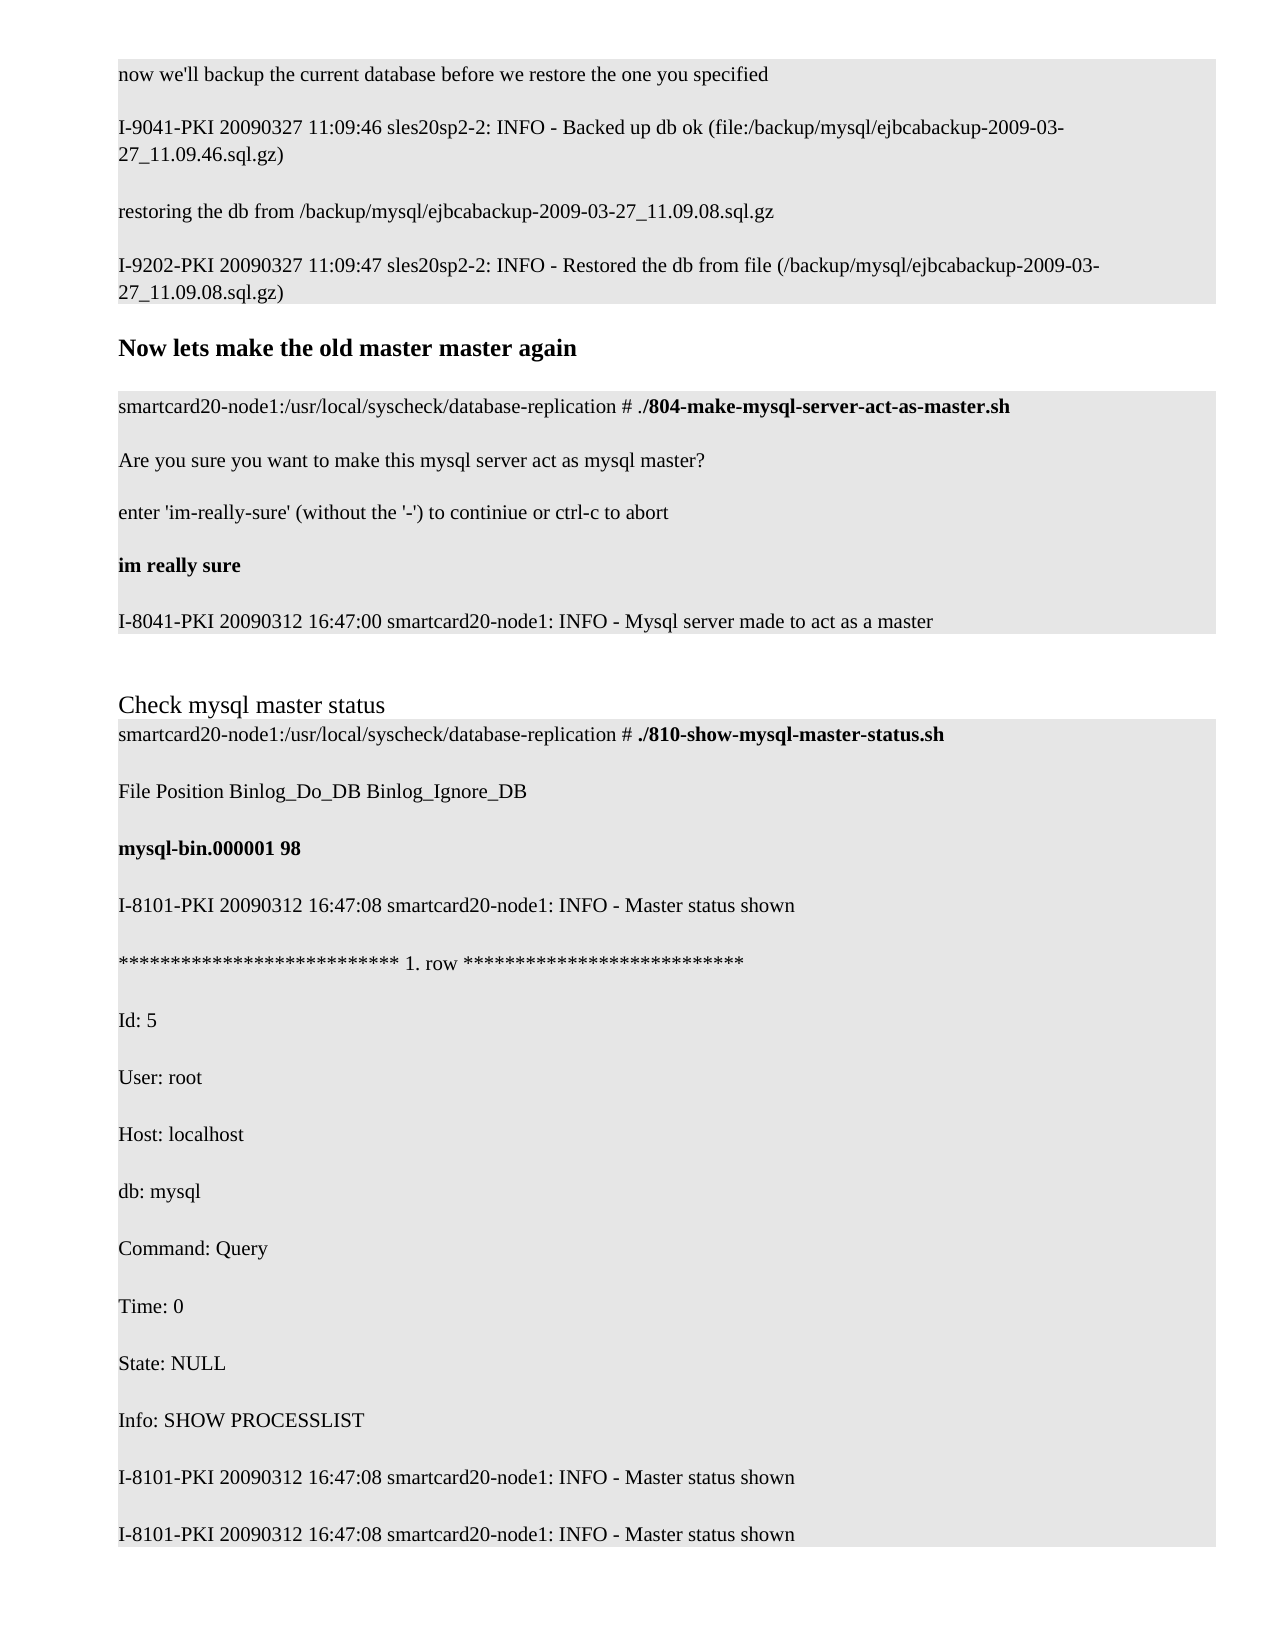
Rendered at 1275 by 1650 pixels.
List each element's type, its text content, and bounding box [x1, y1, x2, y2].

text User: root [118, 1062, 1216, 1090]
text I-9202-PKI 20090327 11:09:47 sles20sp2-2: INFO - Restored the db from file (/backup/mysql/ejbcabackup-2009-03-27_11.09.08.sql.gz) [118, 254, 1216, 304]
text Id: 5 [118, 1005, 1216, 1032]
text Check mysql master status [118, 691, 1216, 719]
text Are you sure you want to make this mysql server act as mysql master? [118, 448, 1216, 472]
text Host: localhost [118, 1119, 1216, 1147]
text Time: 0 [118, 1291, 1216, 1318]
text restoring the db from /backup/mysql/ejbcabackup-2009-03-27_11.09.08.sql.gz [118, 197, 1216, 224]
text Info: SHOW PROCESSLIST [118, 1405, 1216, 1433]
text now we'll backup the current database before we restore the one you specified [118, 59, 1216, 87]
text I-8041-PKI 20090312 16:47:00 smartcard20-node1: INFO - Mysql server made to act as a master [118, 606, 1216, 634]
text I-8101-PKI 20090312 16:47:08 smartcard20-node1: INFO - Master status shown [118, 1519, 1216, 1547]
text File Position Binlog_Do_DB Binlog_Ignore_DB [118, 776, 1216, 804]
text I-8101-PKI 20090312 16:47:08 smartcard20-node1: INFO - Master status shown [118, 1462, 1216, 1490]
text Now lets make the old master master again [118, 334, 1216, 362]
text I-8101-PKI 20090312 16:47:08 smartcard20-node1: INFO - Master status shown [118, 890, 1216, 918]
text Command: Query [118, 1233, 1216, 1261]
text im really sure [118, 554, 1216, 577]
text *************************** 1. row *************************** [118, 948, 1216, 975]
text mysql-bin.000001 98 [118, 833, 1216, 861]
text smartcard20-node1:/usr/local/syscheck/database-replication # ./804-make-mysql-server-act-as-master.sh [118, 391, 1216, 419]
text db: mysql [118, 1176, 1216, 1204]
text enter 'im-really-sure' (without the '-') to continiue or ctrl-c to abort [118, 501, 1216, 524]
text State: NULL [118, 1348, 1216, 1376]
text I-9041-PKI 20090327 11:09:46 sles20sp2-2: INFO - Backed up db ok (file:/backup/mysql/ejbcabackup-2009-03-27_11.09.46.sql.gz) [118, 116, 1216, 167]
text smartcard20-node1:/usr/local/syscheck/database-replication # ./810-show-mysql-master-status.sh [118, 719, 1216, 747]
